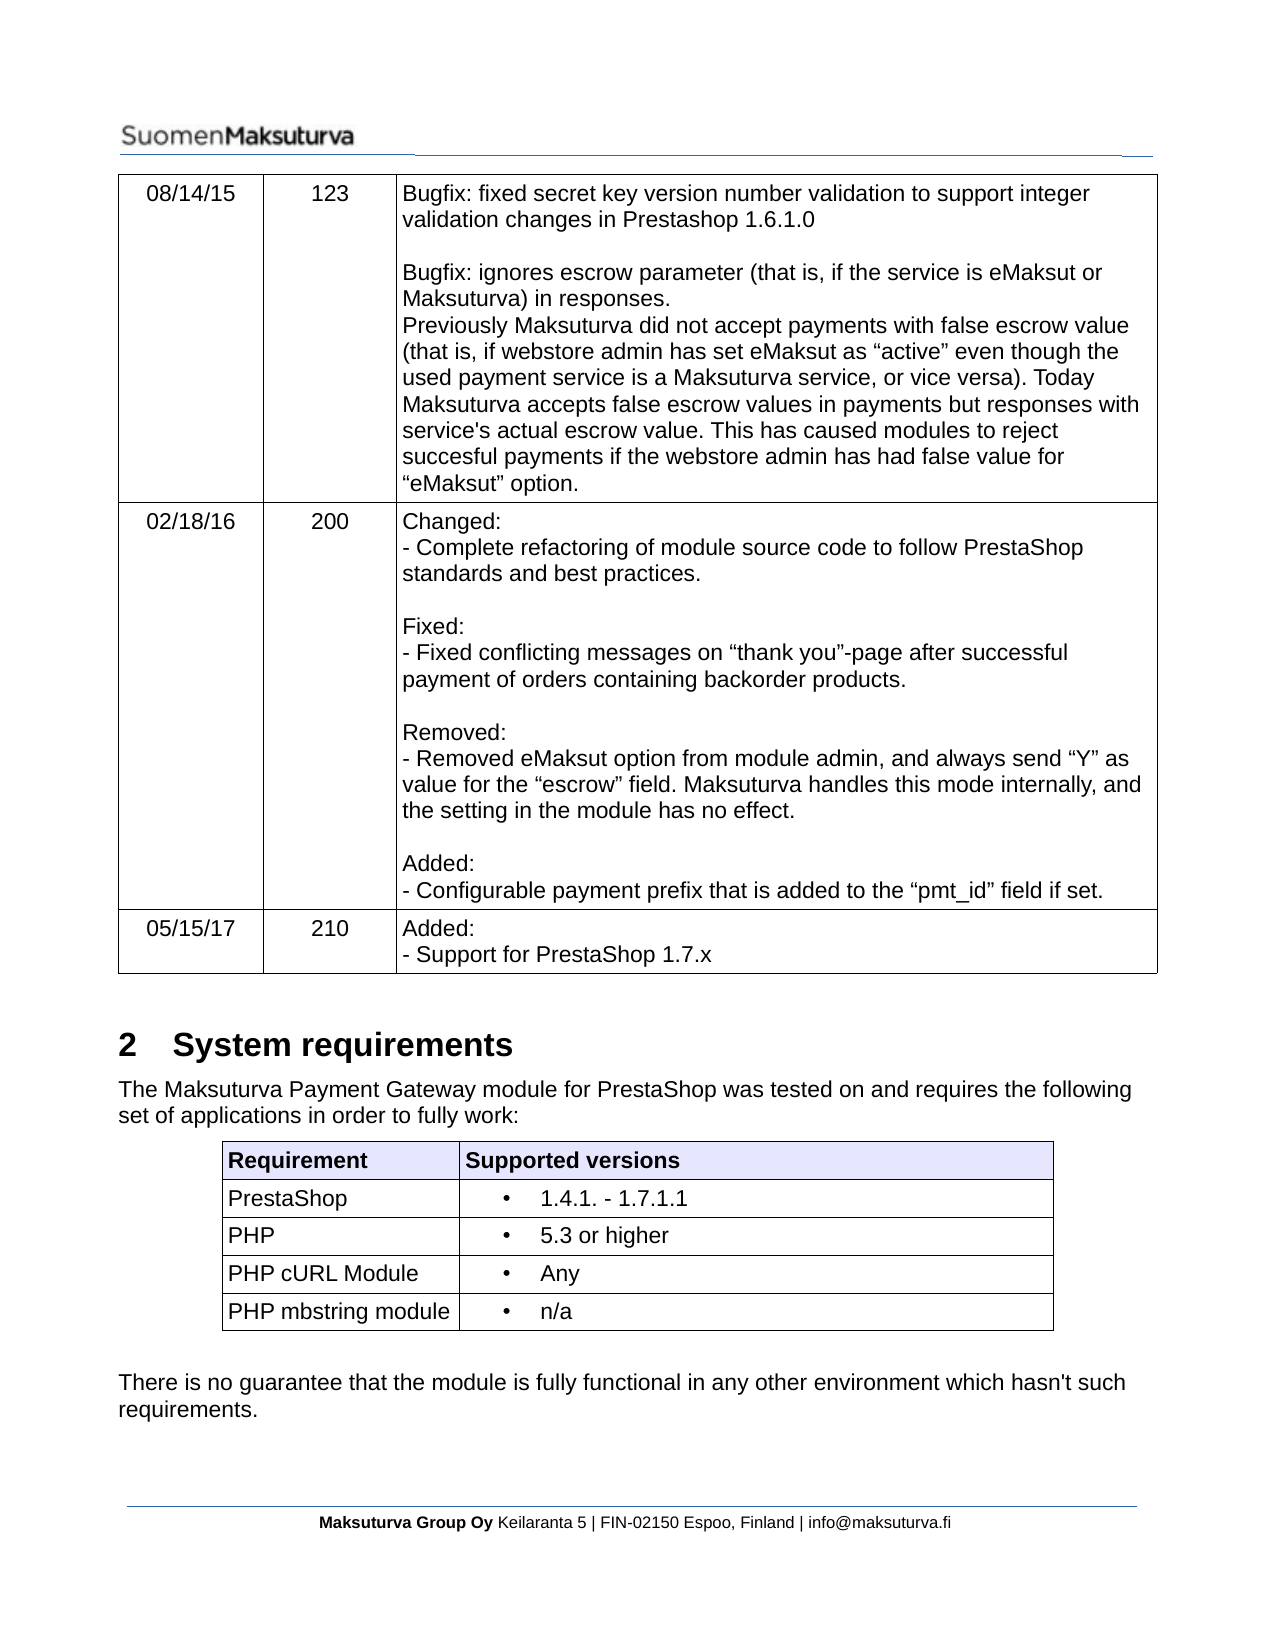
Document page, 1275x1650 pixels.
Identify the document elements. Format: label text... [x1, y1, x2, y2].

text There is no guarantee that the module is fully functional in any other environment which hasn't such requirements. [118, 1369, 1157, 1422]
table_cell 08/14/15 [119, 175, 263, 502]
table_cell PHP [223, 1218, 459, 1254]
table_cell 123 [264, 175, 396, 502]
text The Maksuturva Payment Gateway module for PrestaShop was tested on and requires the following set of applications in order to fully work: [118, 1076, 1157, 1128]
table_header Requirement [223, 1142, 459, 1179]
table_cell 1.4.1. - 1.7.1.1 [460, 1180, 1053, 1217]
table_cell Bugfix: fixed secret key version number validation to support integer validation changes in Prestashop 1.6.1.0 Bugfix: ignores escrow parameter (that is, if the service is eMaksut or Maksuturva) in responses. Previously Maksuturva did not accept payments with false escrow value (that is, if webstore admin has set eMaksut as “active” even though the used payment service is a Maksuturva service, or vice versa). Today Maksuturva accepts false escrow values in payments but responses with service's actual escrow value. This has caused modules to reject succesful payments if the webstore admin has had false value for “eMaksut” option. [397, 175, 1157, 502]
table_cell Changed: - Complete refactoring of module source code to follow PrestaShop standards and best practices. Fixed: - Fixed conflicting messages on “thank you”-page after successful payment of orders containing backorder products. Removed: - Removed eMaksut option from module admin, and always send “Y” as value for the “escrow” field. Maksuturva handles this mode internally, and the setting in the module has no effect. Added: - Configurable payment prefix that is added to the “pmt_id” field if set. [397, 503, 1157, 909]
table_cell 02/18/16 [119, 503, 263, 909]
table_cell PHP mbstring module [223, 1294, 459, 1330]
table_cell Added: - Support for PrestaShop 1.7.x [397, 910, 1157, 973]
table_cell 05/15/17 [119, 910, 263, 973]
table_cell 210 [264, 910, 396, 973]
table_cell n/a [460, 1294, 1053, 1330]
table_header Supported versions [460, 1142, 1053, 1179]
table_cell Any [460, 1256, 1053, 1292]
table_cell 200 [264, 503, 396, 909]
table_cell PHP cURL Module [223, 1256, 459, 1292]
subtitle System requirements [118, 1024, 1157, 1063]
table_cell 5.3 or higher [460, 1218, 1053, 1254]
picture [120, 124, 358, 147]
table_cell PrestaShop [223, 1180, 459, 1217]
